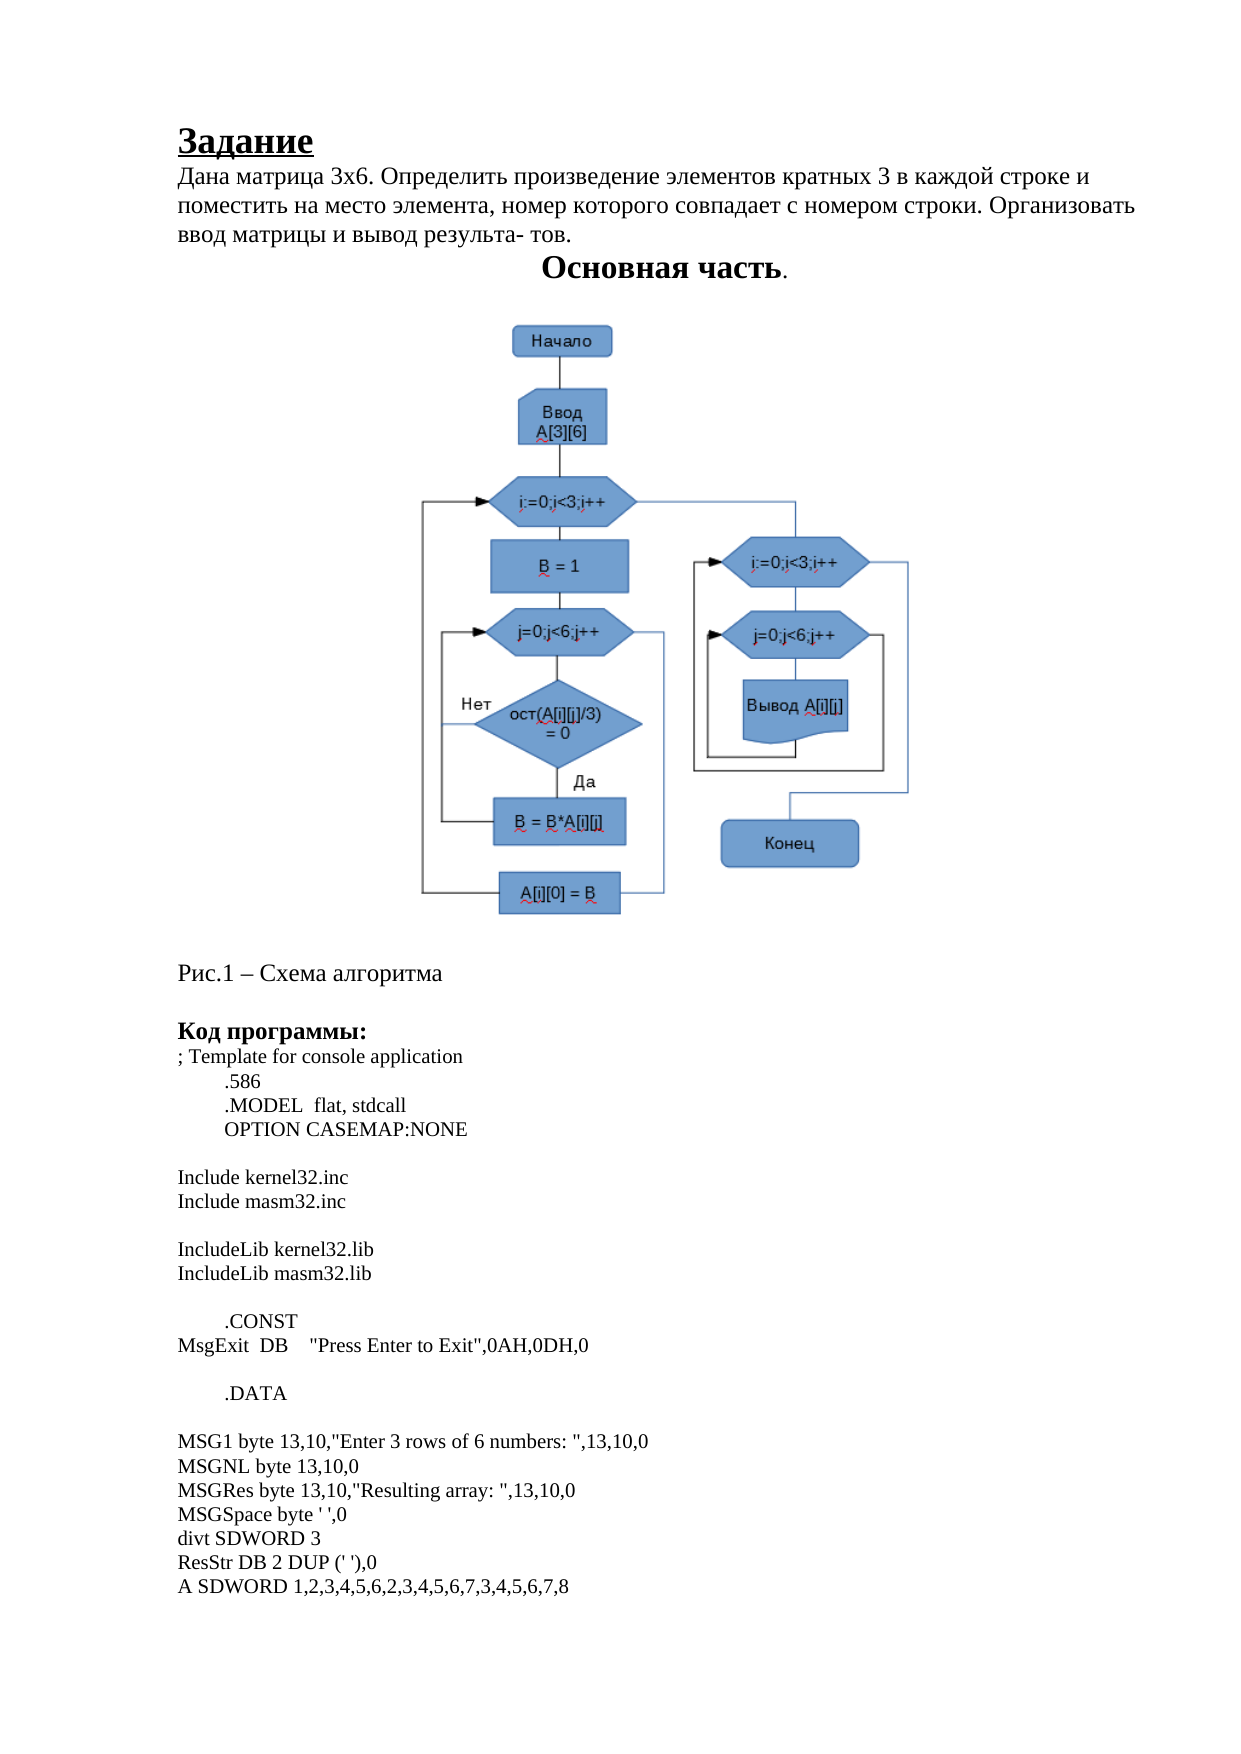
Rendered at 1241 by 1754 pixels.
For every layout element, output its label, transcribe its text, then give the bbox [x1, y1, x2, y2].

text Задание [177, 118, 1152, 161]
text Include masm32.inc [177, 1189, 1152, 1213]
text .DATA [177, 1381, 1152, 1405]
text ; Template for console application [177, 1044, 1152, 1068]
text .MODEL flat, stdcall [177, 1093, 1152, 1117]
text MSGSpace byte ' ',0 [177, 1502, 1152, 1526]
picture [407, 314, 922, 935]
text .586 [177, 1068, 1152, 1093]
text OPTION CASEMAP:NONE [177, 1117, 1152, 1141]
text ResStr DB 2 DUP (' '),0 [177, 1550, 1152, 1574]
text .CONST [177, 1309, 1152, 1333]
text MSGRes byte 13,10,"Resulting array: ",13,10,0 [177, 1478, 1152, 1502]
text MSGNL byte 13,10,0 [177, 1453, 1152, 1478]
text Дана матрица 3х6. Определить произведение элементов кратных 3 в каждой строке и поместить на место элемента, номер которого совпадает с номером строки. Организовать ввод матрицы и вывод результа- тов. [177, 161, 1152, 247]
text MSG1 byte 13,10,"Enter 3 rows of 6 numbers: ",13,10,0 [177, 1429, 1152, 1453]
text IncludeLib kernel32.lib [177, 1237, 1152, 1261]
text A SDWORD 1,2,3,4,5,6,2,3,4,5,6,7,3,4,5,6,7,8 [177, 1574, 1152, 1598]
text MsgExit DB "Press Enter to Exit",0AH,0DH,0 [177, 1333, 1152, 1357]
text Include kernel32.inc [177, 1165, 1152, 1189]
text Код программы: [177, 1016, 1152, 1044]
text IncludeLib masm32.lib [177, 1261, 1152, 1285]
text divt SDWORD 3 [177, 1526, 1152, 1550]
text Основная часть. [177, 247, 1152, 286]
text Рис.1 – Схема алгоритма [177, 958, 1152, 987]
